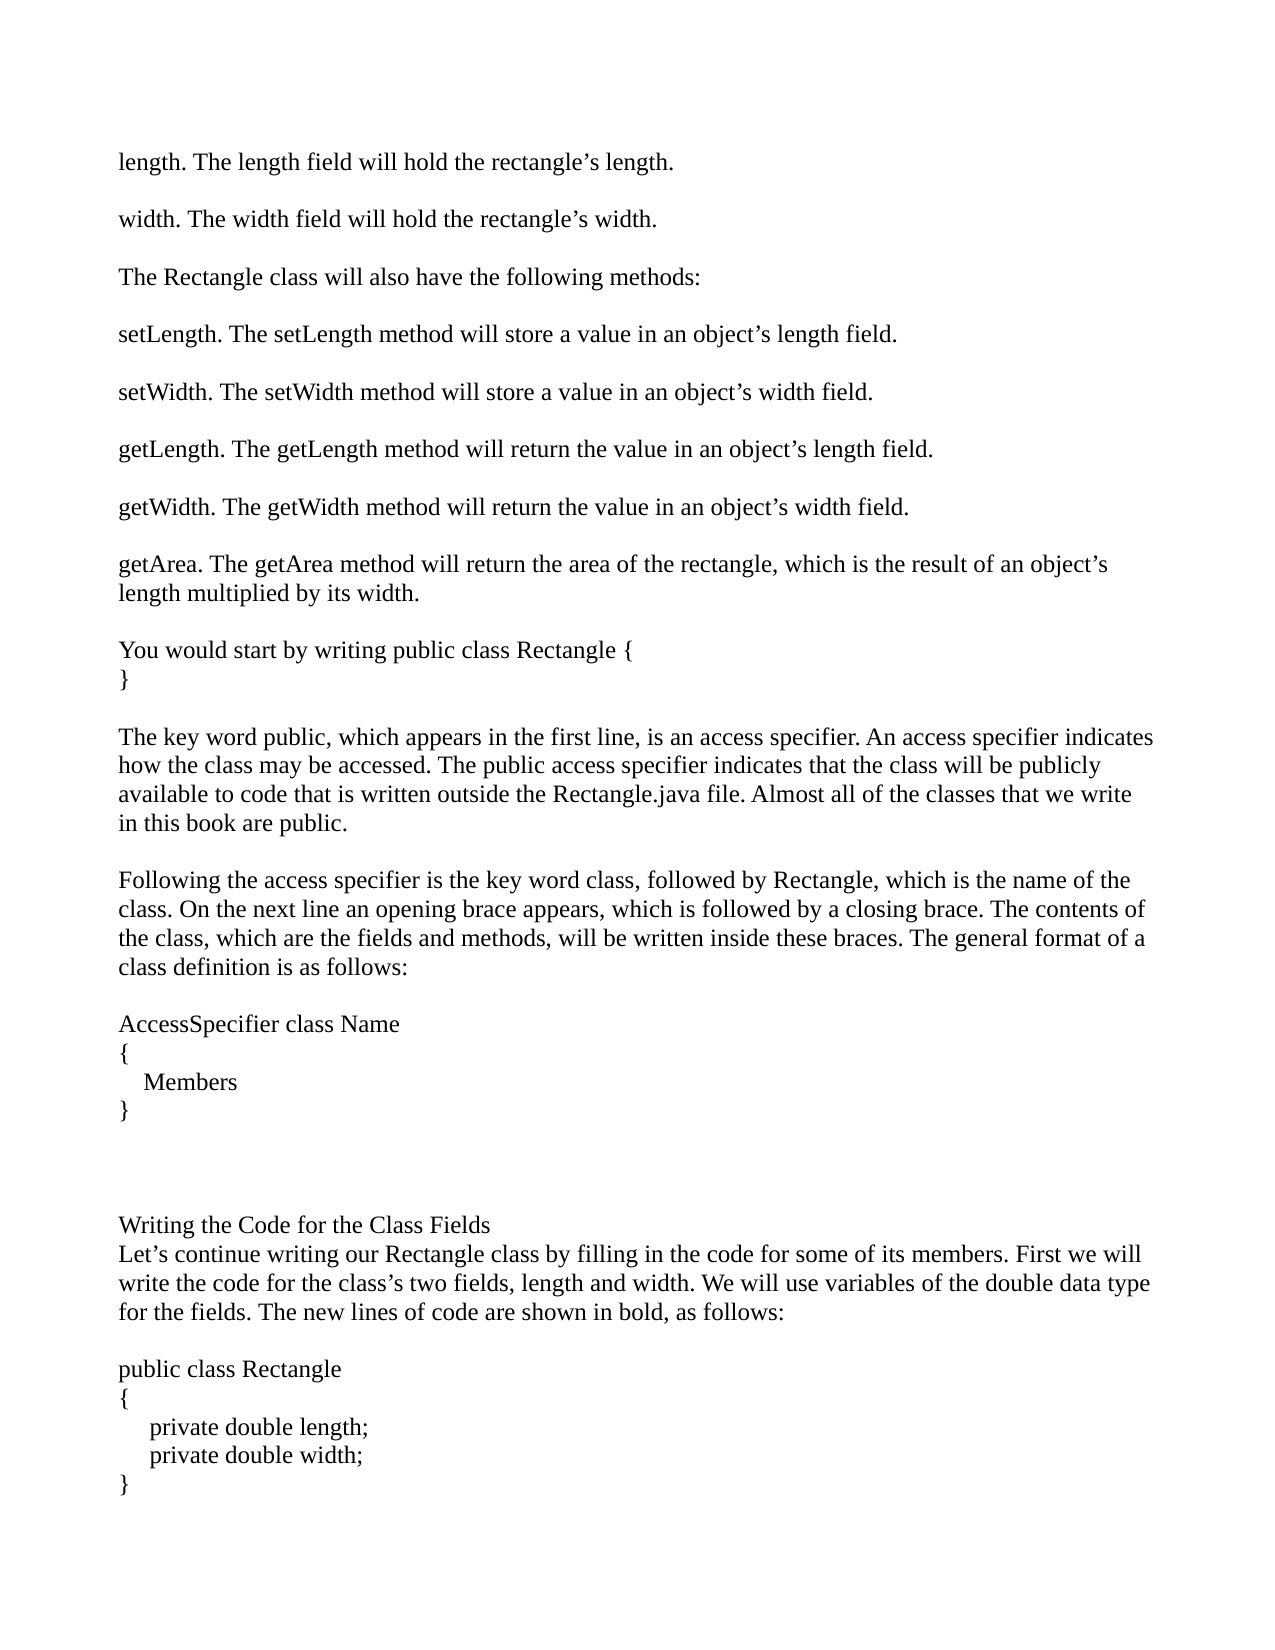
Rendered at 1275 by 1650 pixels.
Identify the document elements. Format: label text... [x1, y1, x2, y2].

text } [118, 1096, 1157, 1124]
text getLength. The getLength method will return the value in an object’s length field. [118, 434, 1157, 463]
text You would start by writing public class Rectangle { [118, 636, 1157, 664]
text { [118, 1383, 1157, 1412]
text private double length; [118, 1412, 1157, 1441]
text setWidth. The setWidth method will store a value in an object’s width field. [118, 377, 1157, 406]
text private double width; [118, 1441, 1157, 1469]
text Writing the Code for the Class Fields [118, 1211, 1157, 1239]
text width. The width field will hold the rectangle’s width. [118, 204, 1157, 233]
text The Rectangle class will also have the following methods: [118, 262, 1157, 291]
text Let’s continue writing our Rectangle class by filling in the code for some of its members. First we will write the code for the class’s two fields, length and width. We will use variables of the double data type for the fields. The new lines of code are shown in bold, as follows: [118, 1239, 1157, 1326]
text The key word public, which appears in the first line, is an access specifier. An access specifier indicates how the class may be accessed. The public access specifier indicates that the class will be publicly available to code that is written outside the Rectangle.java file. Almost all of the classes that we write in this book are public. [118, 722, 1157, 837]
text Following the access specifier is the key word class, followed by Rectangle, which is the name of the class. On the next line an opening brace appears, which is followed by a closing brace. The contents of the class, which are the fields and methods, will be written inside these braces. The general format of a class definition is as follows: [118, 866, 1157, 981]
text Members [118, 1067, 1157, 1096]
text getArea. The getArea method will return the area of the rectangle, which is the result of an object’s length multiplied by its width. [118, 549, 1157, 607]
text { [118, 1038, 1157, 1067]
text AccessSpecifier class Name [118, 1009, 1157, 1038]
text getWidth. The getWidth method will return the value in an object’s width field. [118, 492, 1157, 521]
text } [118, 1469, 1157, 1498]
text setLength. The setLength method will store a value in an object’s length field. [118, 319, 1157, 348]
text } [118, 664, 1157, 693]
text length. The length field will hold the rectangle’s length. [118, 147, 1157, 176]
text public class Rectangle [118, 1354, 1157, 1383]
